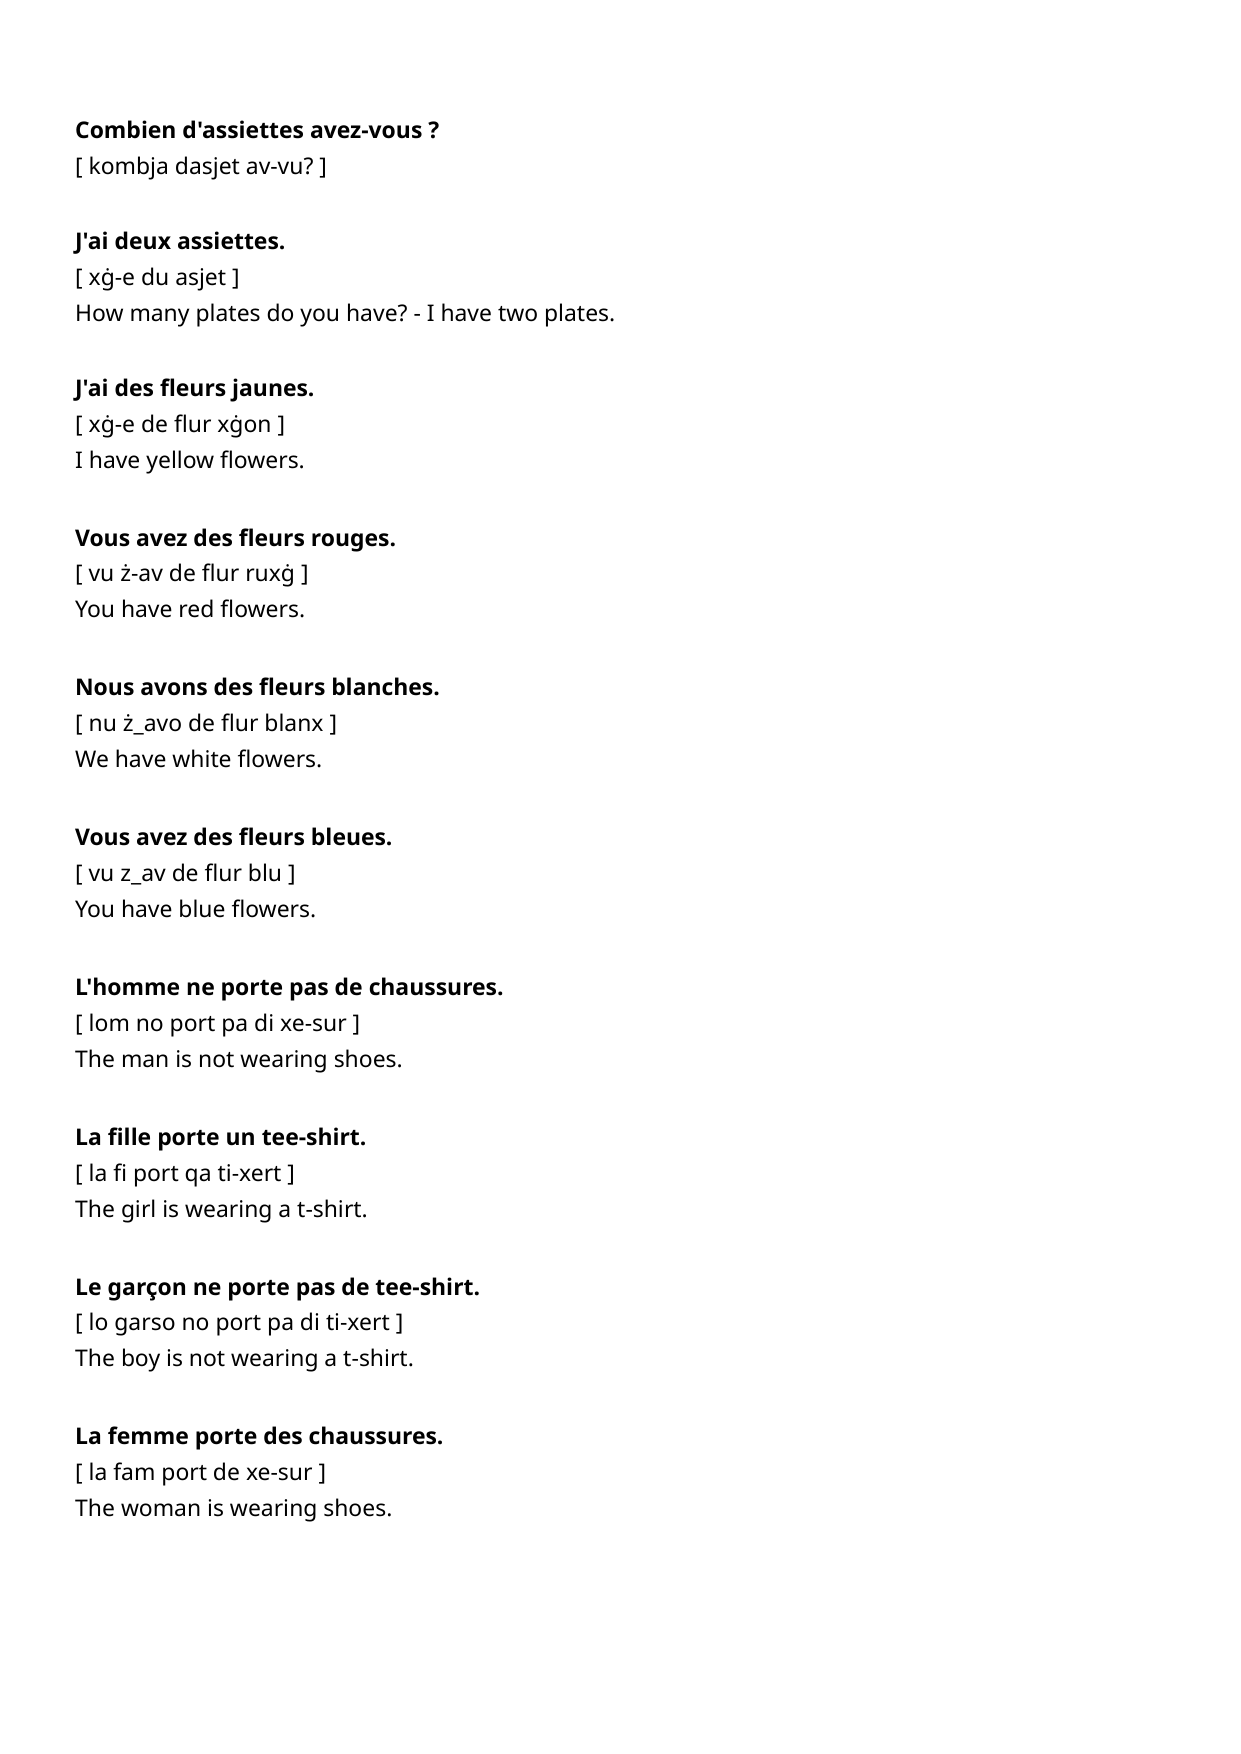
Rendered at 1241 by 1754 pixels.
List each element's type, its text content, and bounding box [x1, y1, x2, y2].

text Vous avez des fleurs bleues. [ vu z_av de flur blu ] You have blue flowers. [75, 821, 1165, 924]
text Vous avez des fleurs rouges. [ vu ż-av de flur ruxġ ] You have red flowers. [75, 521, 1165, 624]
text Nous avons des fleurs blanches. [ nu ż_avo de flur blanx ] We have white flowers. [75, 671, 1165, 774]
text La femme porte des chaussures. [ la fam port de xe-sur ] The woman is wearing shoes. [75, 1420, 1165, 1523]
text J'ai deux assiettes. [ xġ-e du asjet ] How many plates do you have? - I have two plates. [75, 189, 1165, 328]
text Le garçon ne porte pas de tee-shirt. [ lo garso no port pa di ti-xert ] The boy is not wearing a t-shirt. [75, 1270, 1165, 1373]
text Combien d'assiettes avez-vous ? [ kombja dasjet av-vu? ] [75, 114, 1165, 181]
text La fille porte un tee-shirt. [ la fi port qa ti-xert ] The girl is wearing a t-shirt. [75, 1121, 1165, 1224]
text J'ai des fleurs jaunes. [ xġ-e de flur xġon ] I have yellow flowers. [75, 372, 1165, 475]
text L'homme ne porte pas de chaussures. [ lom no port pa di xe-sur ] The man is not wearing shoes. [75, 971, 1165, 1074]
